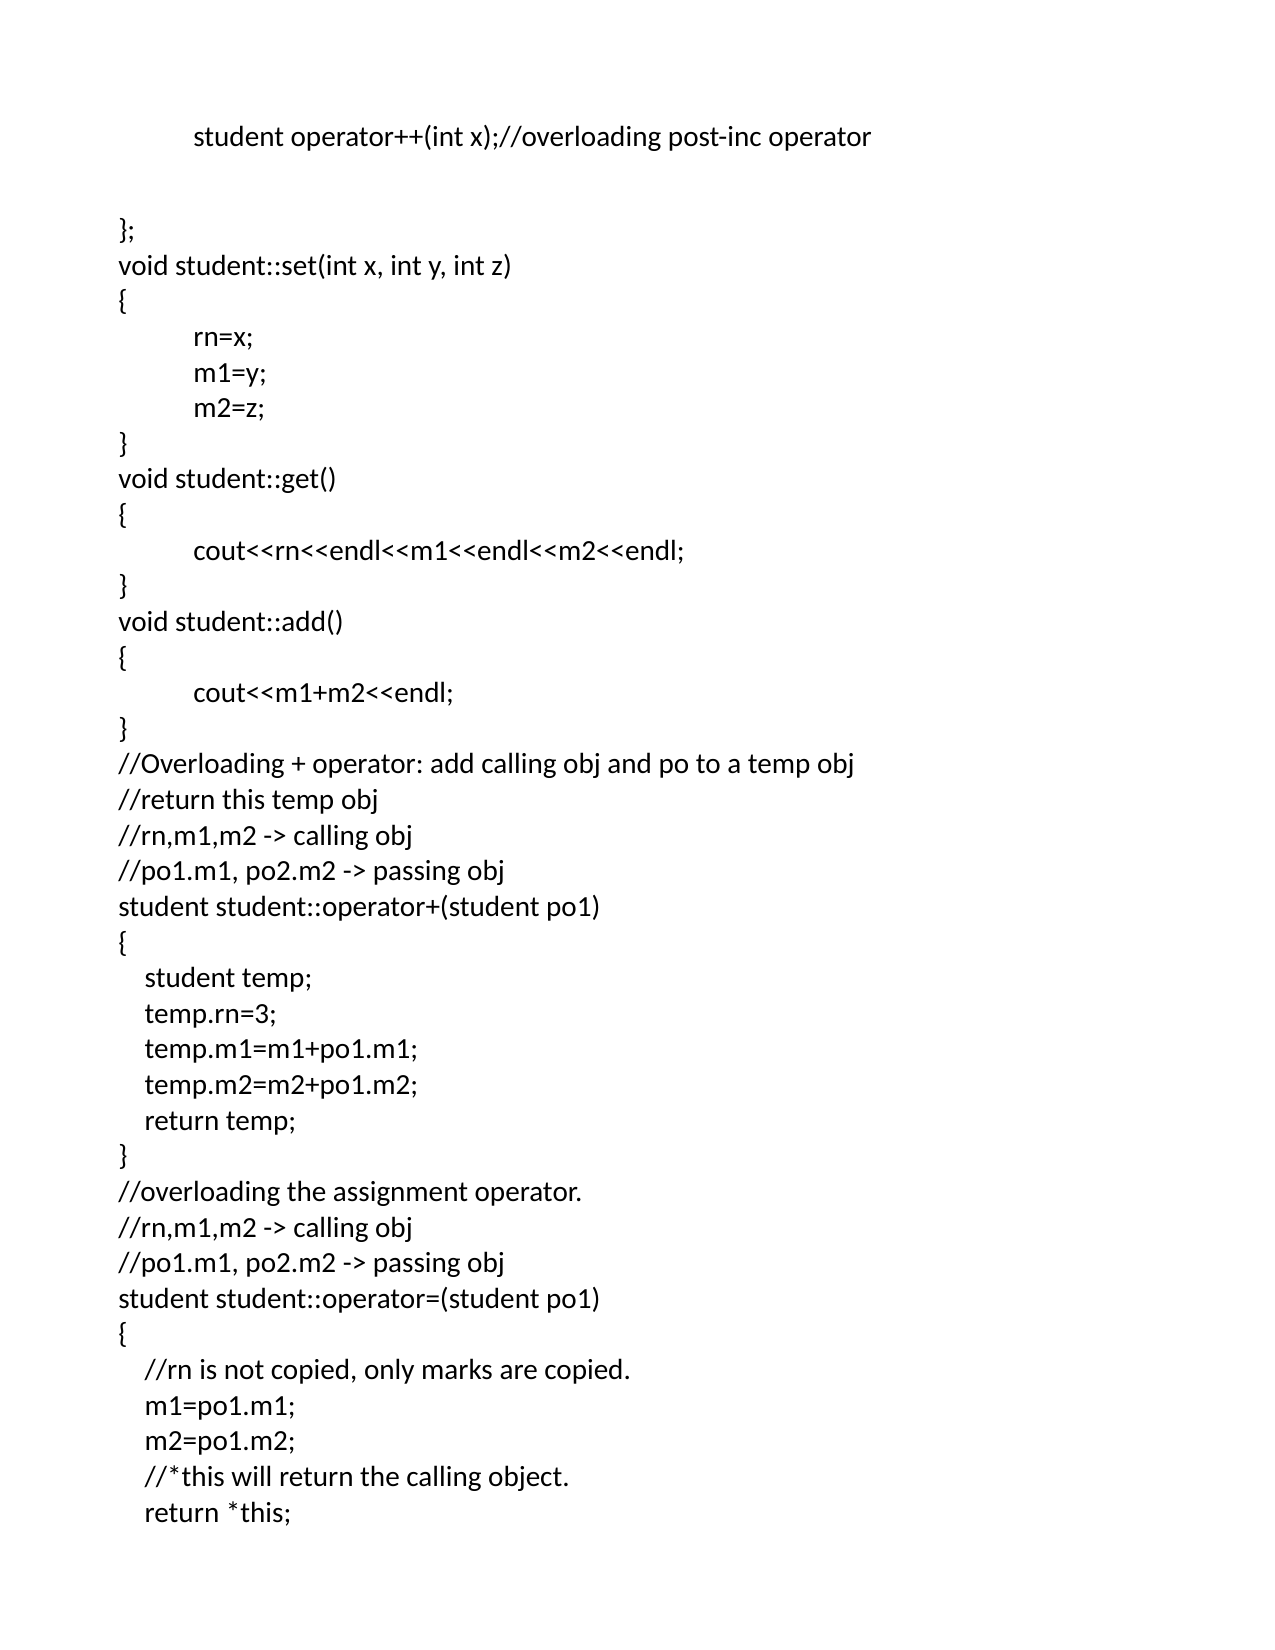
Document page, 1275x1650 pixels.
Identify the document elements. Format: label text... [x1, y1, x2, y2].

text //po1.m1, po2.m2 -> passing obj [118, 1244, 1157, 1280]
text void student::set(int x, int y, int z) [118, 247, 1157, 282]
text m2=po1.m2; [118, 1422, 1157, 1458]
text void student::get() [118, 461, 1157, 496]
text m2=z; [118, 389, 1157, 425]
text //return this temp obj [118, 781, 1157, 817]
text student temp; [118, 959, 1157, 995]
text temp.rn=3; [118, 995, 1157, 1031]
text //Overloading + operator: add calling obj and po to a temp obj [118, 746, 1157, 781]
text { [118, 924, 1157, 959]
text student student::operator+(student po1) [118, 888, 1157, 924]
text //po1.m1, po2.m2 -> passing obj [118, 852, 1157, 888]
text cout<<rn<<endl<<m1<<endl<<m2<<endl; [118, 532, 1157, 567]
text { [118, 639, 1157, 674]
text }; [118, 211, 1157, 247]
text } [118, 425, 1157, 461]
text { [118, 496, 1157, 532]
text } [118, 1137, 1157, 1173]
text return temp; [118, 1102, 1157, 1137]
text temp.m1=m1+po1.m1; [118, 1031, 1157, 1066]
text rn=x; [118, 318, 1157, 354]
text void student::add() [118, 603, 1157, 639]
text //rn is not copied, only marks are copied. [118, 1351, 1157, 1387]
text { [118, 1316, 1157, 1351]
text //rn,m1,m2 -> calling obj [118, 817, 1157, 852]
text //overloading the assignment operator. [118, 1173, 1157, 1209]
text //rn,m1,m2 -> calling obj [118, 1209, 1157, 1244]
text student operator++(int x);//overloading post-inc operator [118, 118, 1157, 154]
text m1=y; [118, 354, 1157, 389]
text } [118, 567, 1157, 603]
text cout<<m1+m2<<endl; [118, 674, 1157, 710]
text } [118, 710, 1157, 746]
text temp.m2=m2+po1.m2; [118, 1066, 1157, 1102]
text //*this will return the calling object. [118, 1458, 1157, 1494]
text m1=po1.m1; [118, 1387, 1157, 1422]
text return *this; [118, 1494, 1157, 1529]
text student student::operator=(student po1) [118, 1280, 1157, 1316]
text { [118, 282, 1157, 318]
